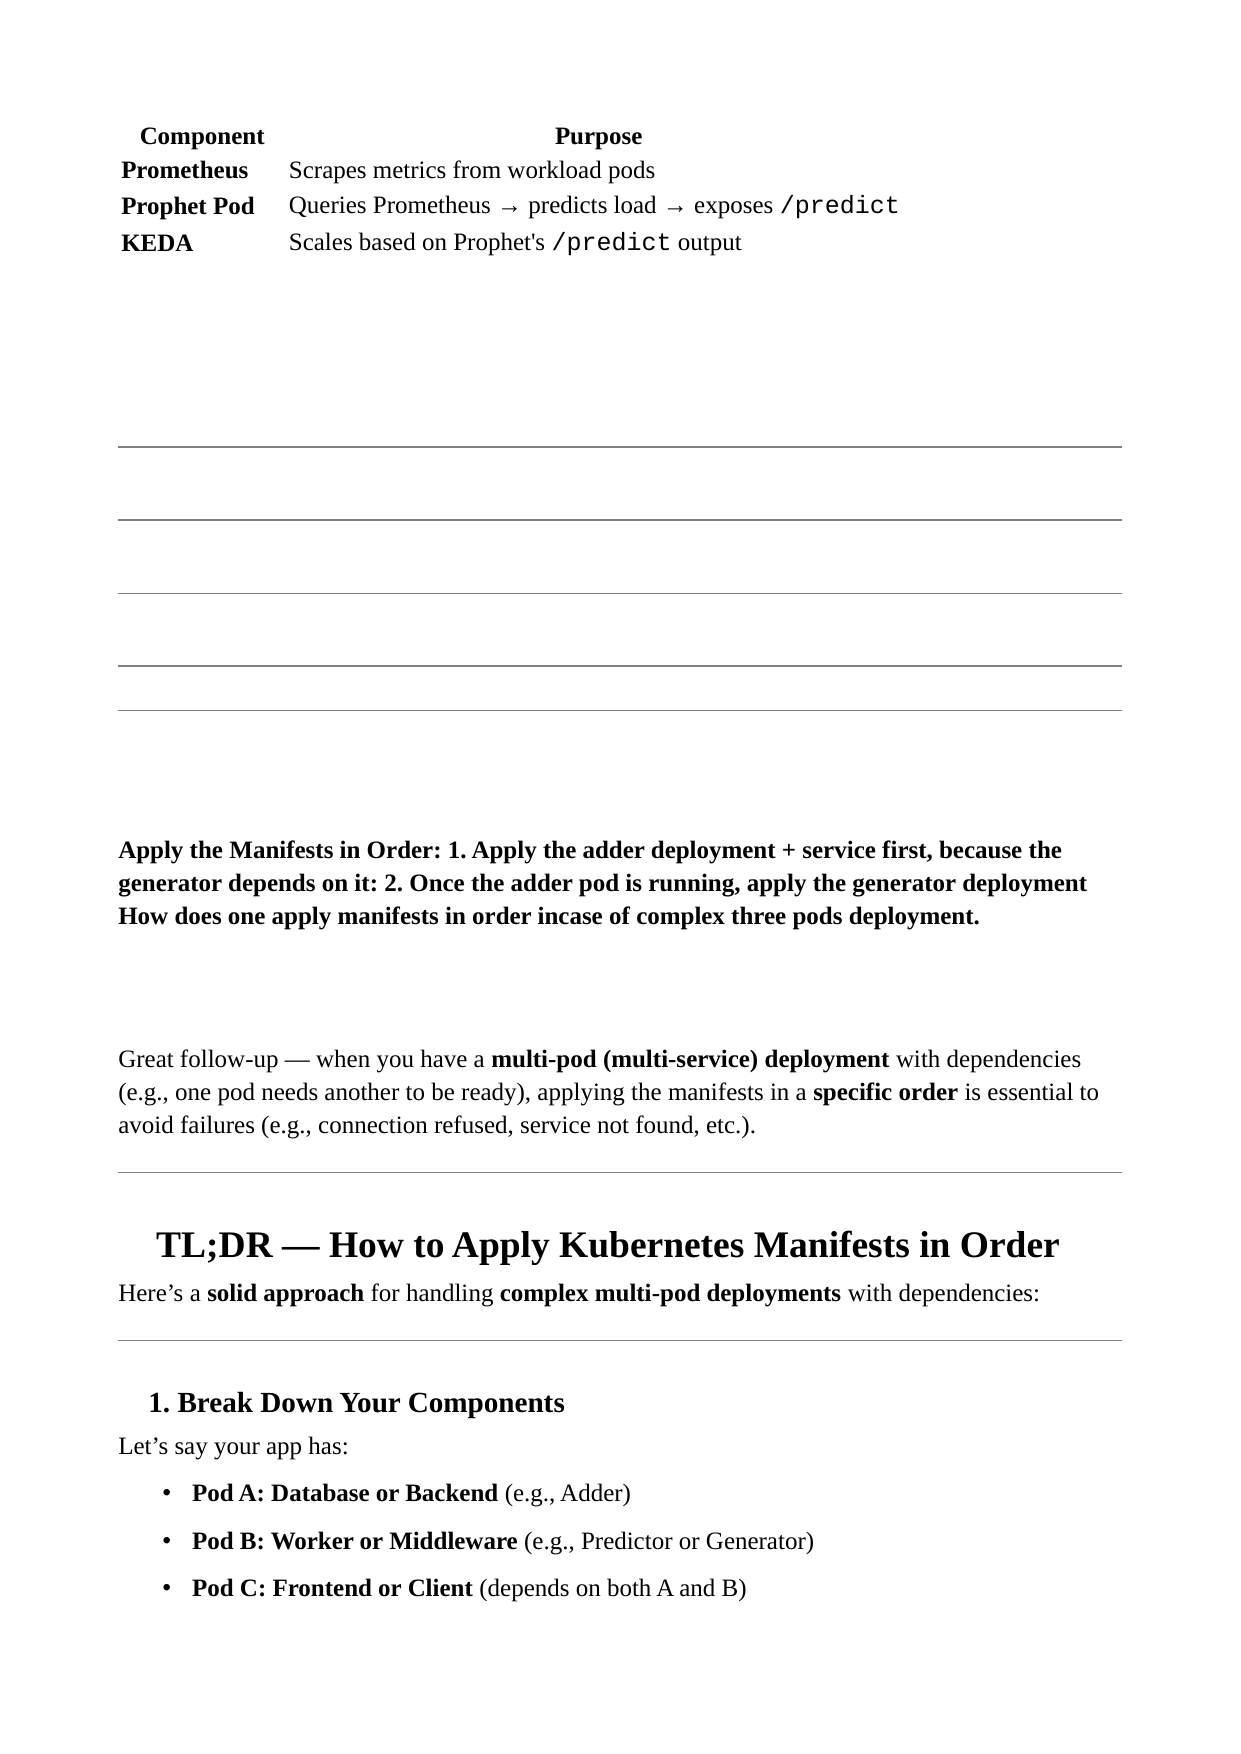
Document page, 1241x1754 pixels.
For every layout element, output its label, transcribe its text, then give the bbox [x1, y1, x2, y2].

text Let’s say your app has: [118, 1431, 1122, 1459]
list Pod C: Frontend or Client (depends on both A and B) [162, 1573, 1122, 1602]
table_cell Prophet Pod [118, 187, 286, 224]
list Pod B: Worker or Middleware (e.g., Predictor or Generator) [162, 1526, 1122, 1555]
text Apply the Manifests in Order: 1. Apply the adder deployment + service first, because the generator depends on it: 2. Once the adder pod is running, apply the generator deployment How does one apply manifests in order incase of complex three pods deployment. [118, 835, 1122, 930]
list Pod A: Database or Backend (e.g., Adder) [162, 1478, 1122, 1507]
subtitle 🧩 1. Break Down Your Components [118, 1385, 1122, 1418]
table_cell Prometheus [118, 153, 286, 187]
table_cell Scrapes metrics from workload pods [286, 153, 911, 187]
text Great follow-up — when you have a multi-pod (multi-service) deployment with dependencies (e.g., one pod needs another to be ready), applying the manifests in a specific order is essential to avoid failures (e.g., connection refused, service not found, etc.). [118, 1044, 1122, 1139]
table_header Purpose [286, 118, 911, 153]
table_cell Queries Prometheus → predicts load → exposes /predict [286, 187, 911, 224]
text Here’s a solid approach for handling complex multi-pod deployments with dependencies: [118, 1278, 1122, 1307]
table_cell KEDA [118, 224, 286, 261]
table_cell Scales based on Prophet's /predict output [286, 224, 911, 261]
table_header Component [118, 118, 286, 153]
subtitle ✅ TL;DR — How to Apply Kubernetes Manifests in Order [118, 1223, 1122, 1266]
